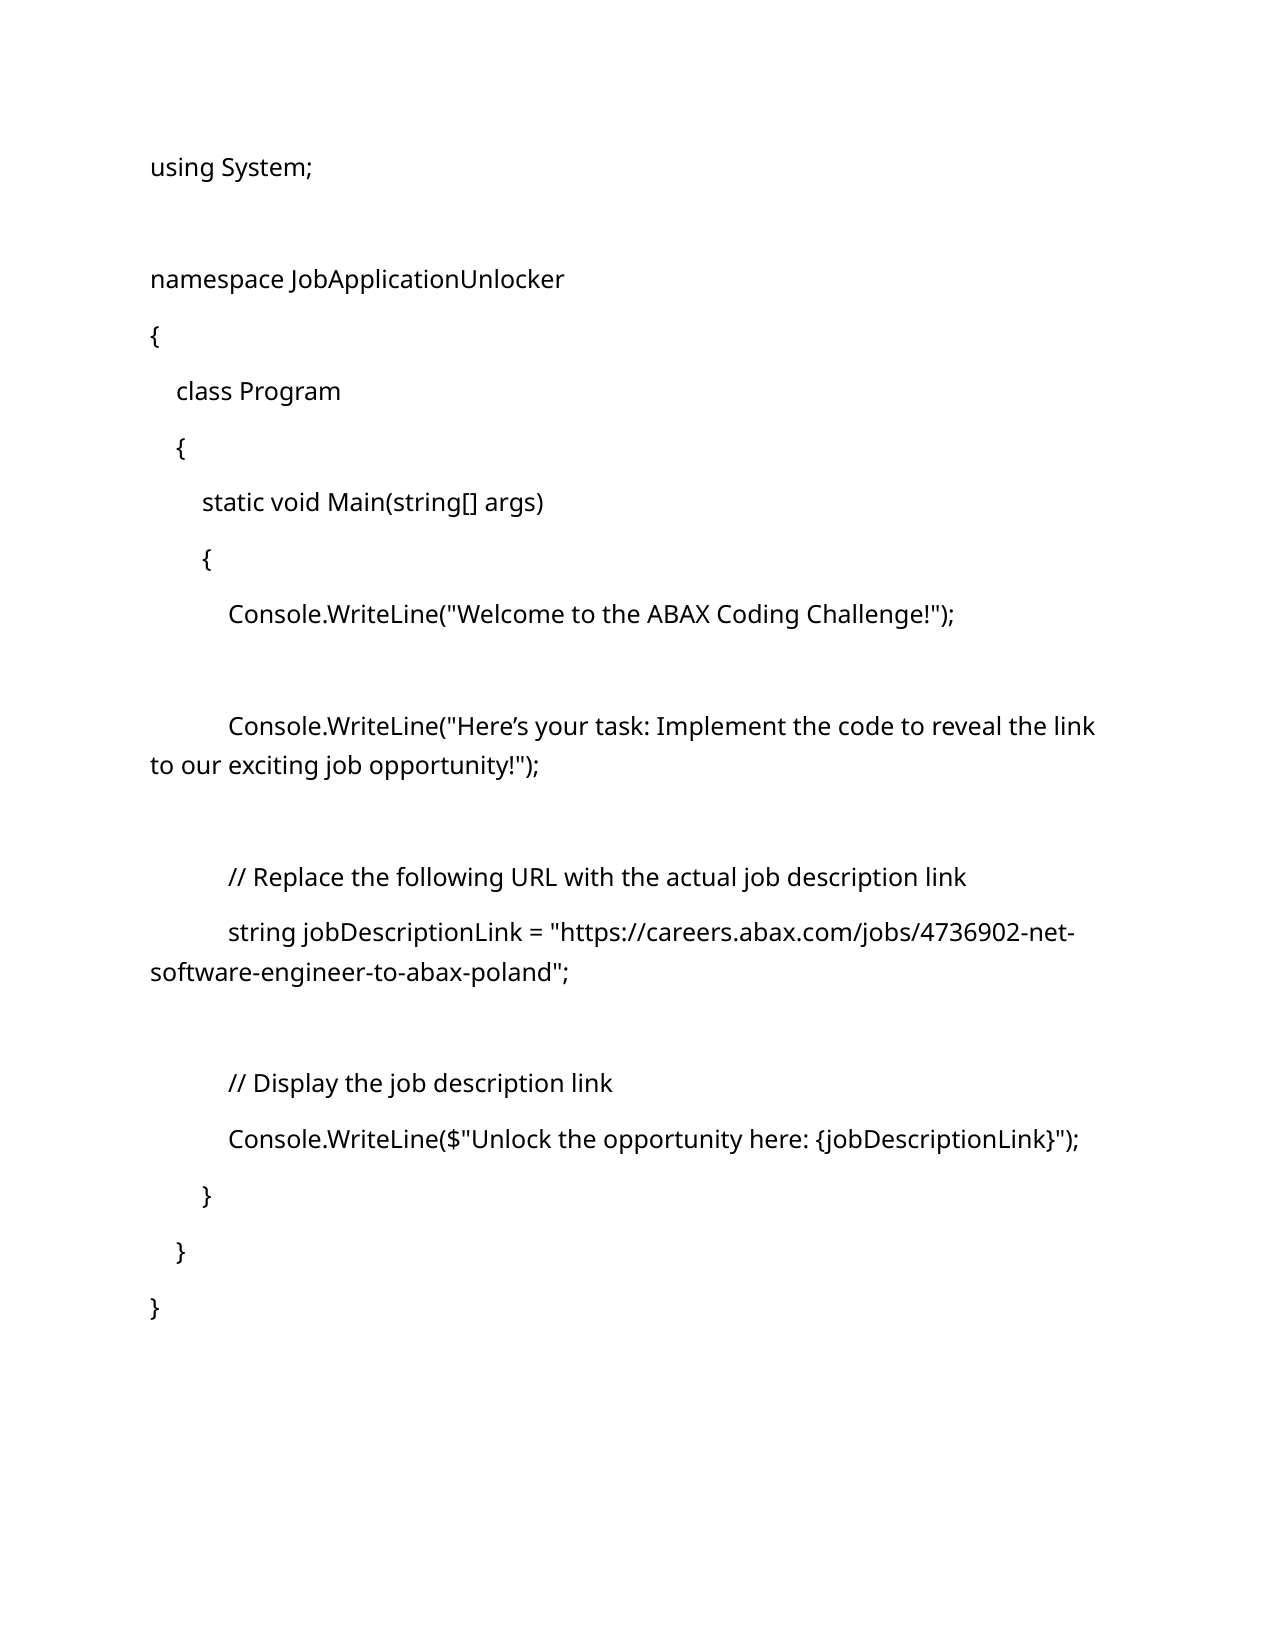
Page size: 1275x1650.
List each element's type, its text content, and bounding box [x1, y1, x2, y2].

text string jobDescriptionLink = "https://careers.abax.com/jobs/4736902-net-software-engineer-to-abax-poland"; [150, 915, 1125, 988]
text Console.WriteLine("Welcome to the ABAX Coding Challenge!"); [150, 597, 1125, 631]
text class Program [150, 373, 1125, 407]
text { [150, 541, 1125, 575]
text } [150, 1289, 1125, 1323]
text { [150, 317, 1125, 352]
text // Replace the following URL with the actual job description link [150, 859, 1125, 893]
text namespace JobApplicationUnlocker [150, 262, 1125, 296]
text Console.WriteLine("Here’s your task: Implement the code to reveal the link to our exciting job opportunity!"); [150, 708, 1125, 782]
text using System; [150, 150, 1125, 184]
text { [150, 429, 1125, 463]
text } [150, 1233, 1125, 1267]
text } [150, 1177, 1125, 1212]
text static void Main(string[] args) [150, 485, 1125, 519]
text Console.WriteLine($"Unlock the opportunity here: {jobDescriptionLink}"); [150, 1122, 1125, 1156]
text // Display the job description link [150, 1066, 1125, 1100]
